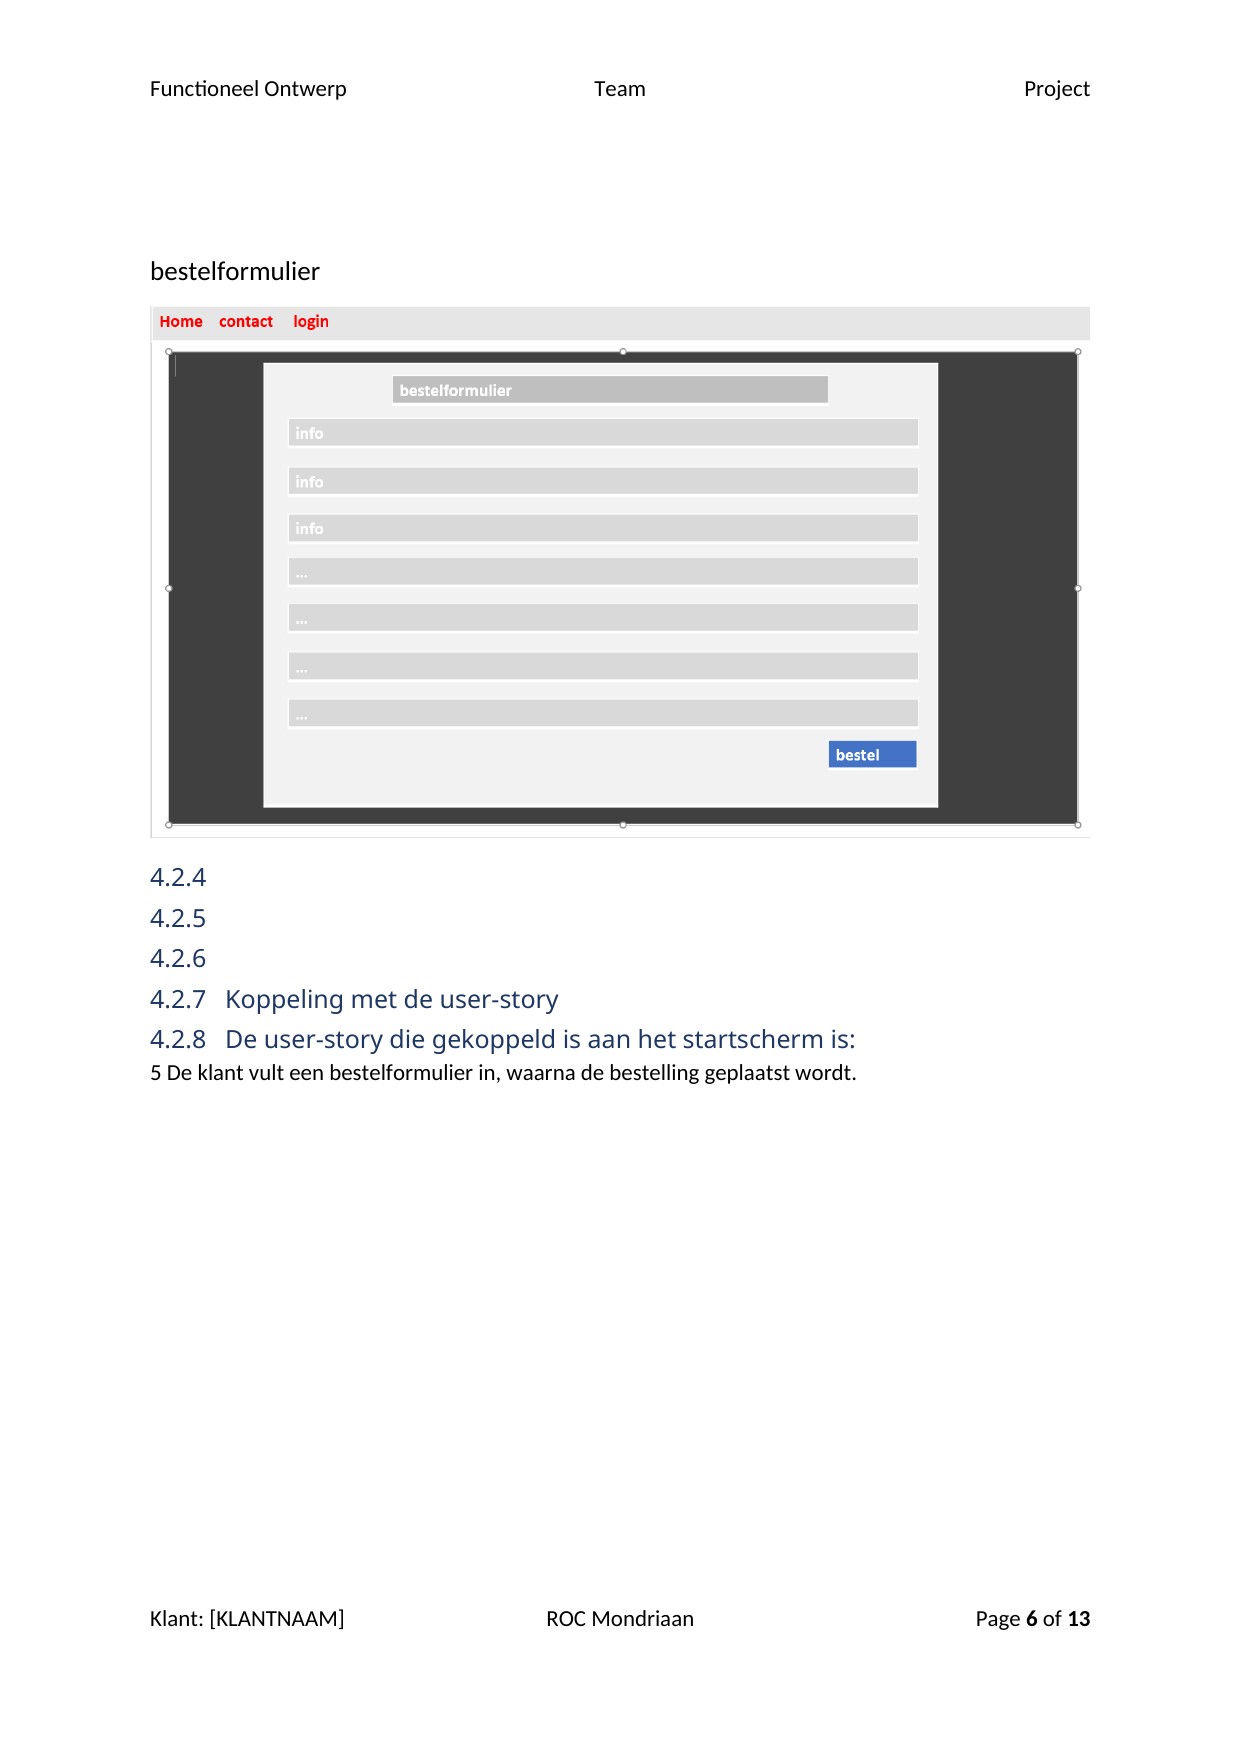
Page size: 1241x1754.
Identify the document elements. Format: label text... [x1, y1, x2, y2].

subtitle Koppeling met de user-story [150, 982, 1090, 1016]
text bestelformulier [150, 254, 1090, 287]
text 5 De klant vult een bestelformulier in, waarna de bestelling geplaatst wordt. [150, 1058, 1090, 1087]
subtitle De user-story die gekoppeld is aan het startscherm is: [150, 1022, 1090, 1056]
